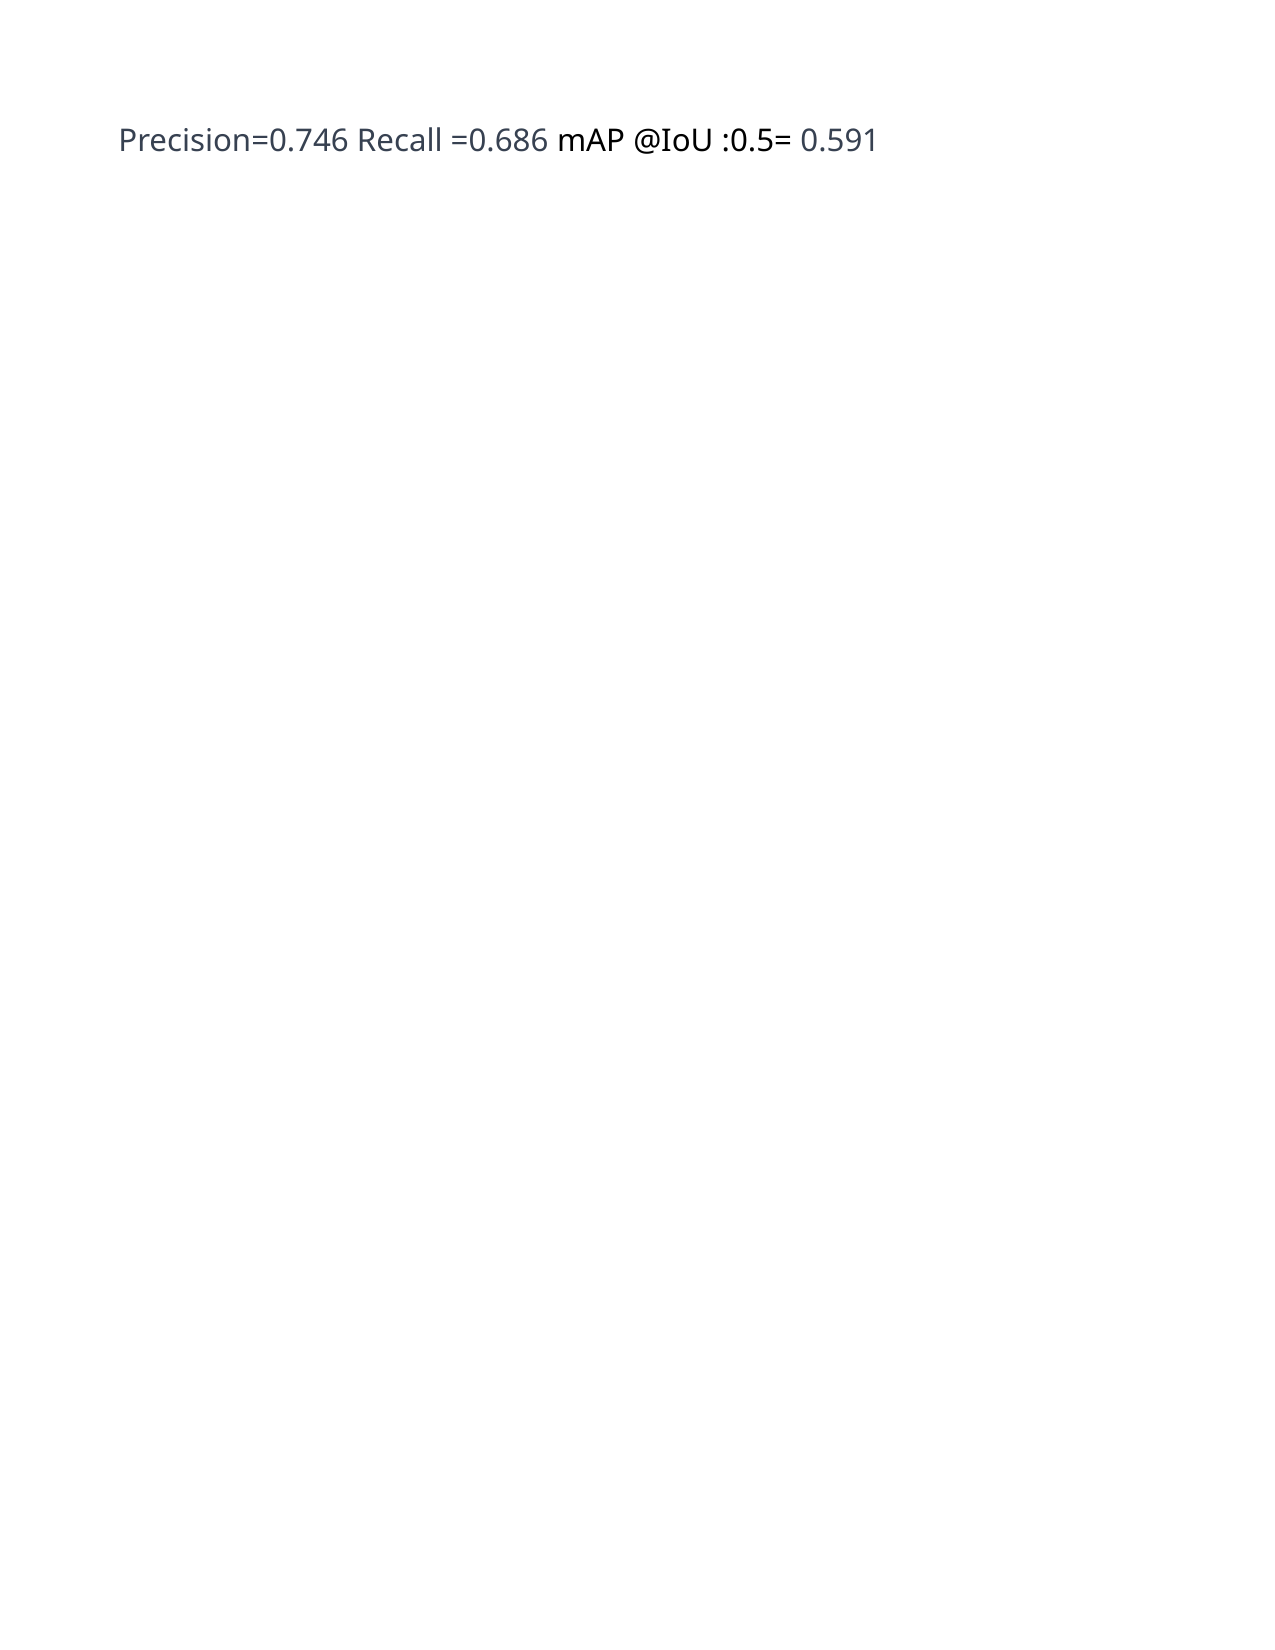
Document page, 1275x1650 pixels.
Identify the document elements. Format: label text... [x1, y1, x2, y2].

text Precision=0.746 Recall =0.686 mAP @IoU :0.5= 0.591 [118, 118, 1157, 161]
